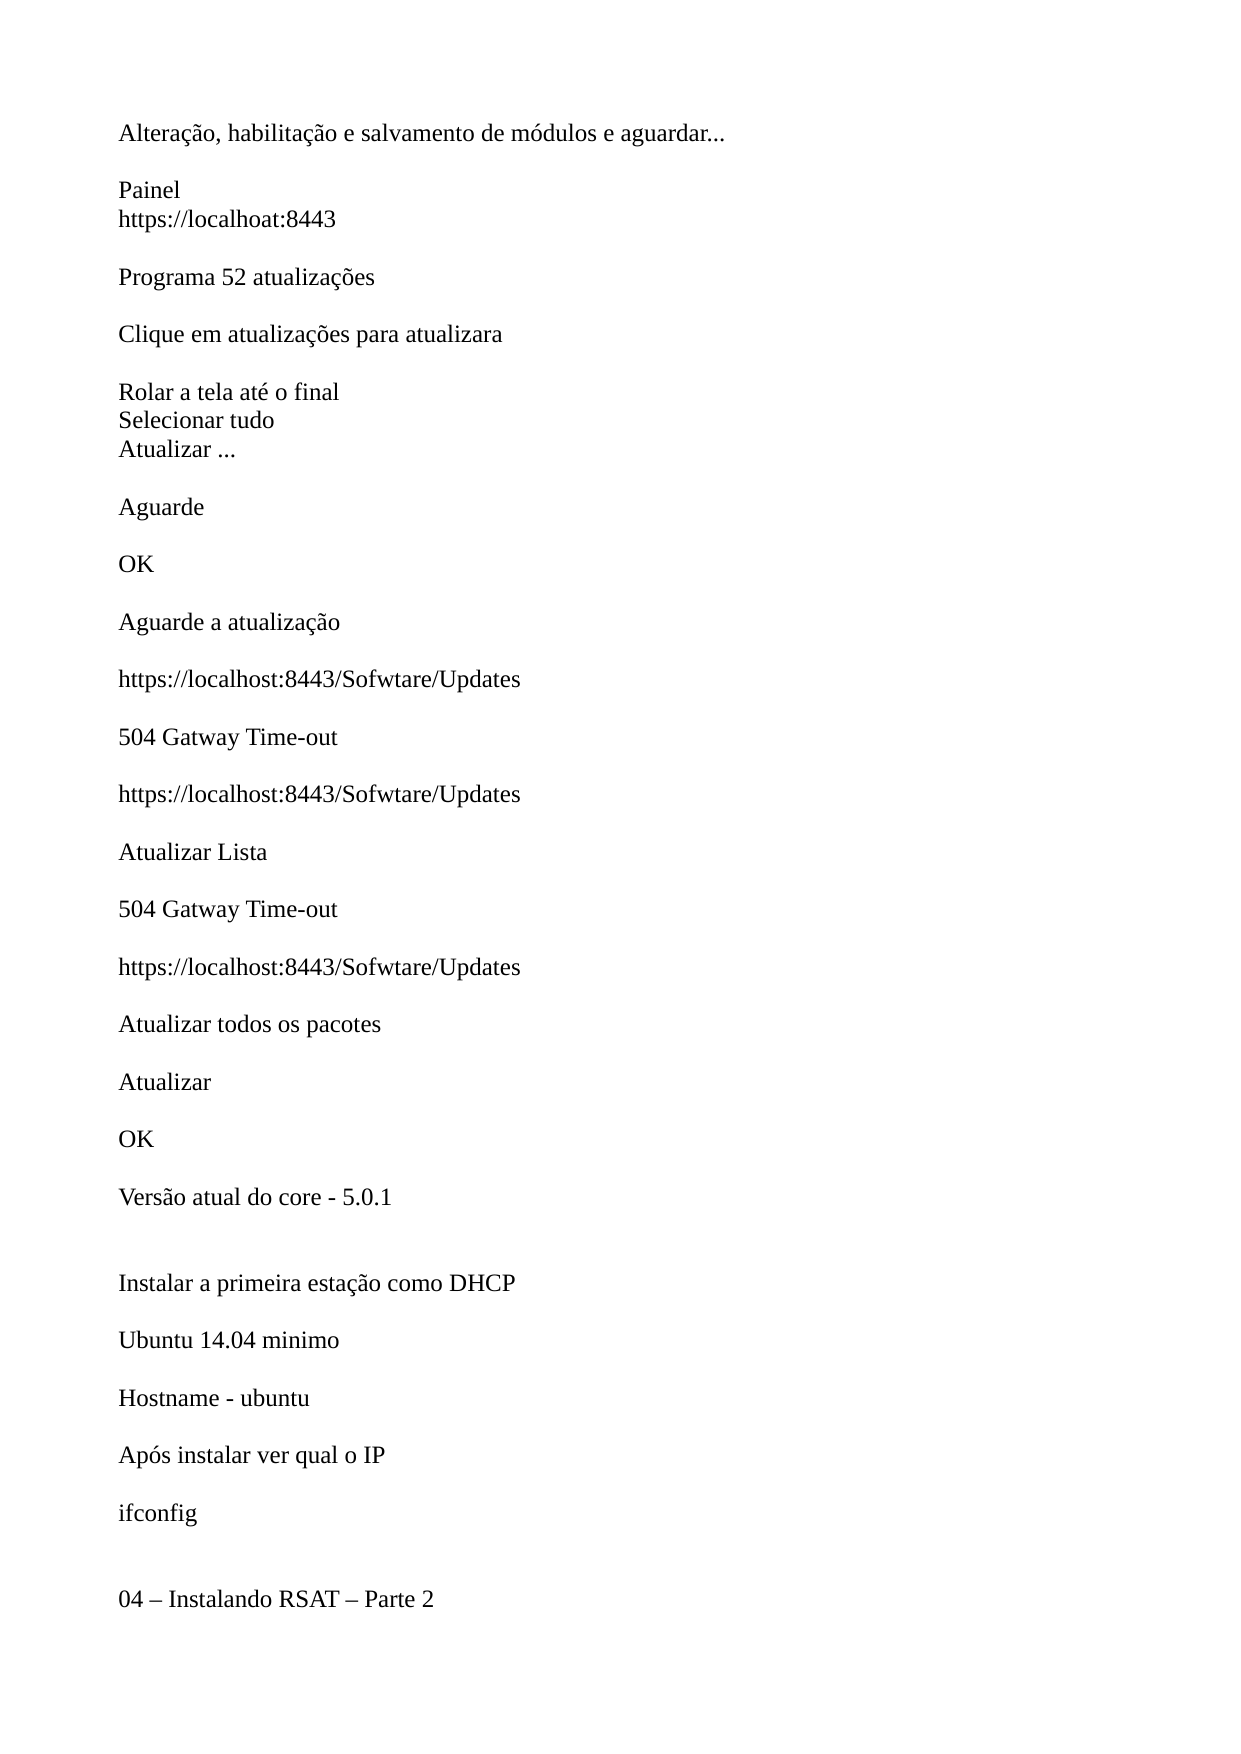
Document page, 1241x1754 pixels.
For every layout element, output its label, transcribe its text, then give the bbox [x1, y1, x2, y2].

text 04 – Instalando RSAT – Parte 2 [118, 1584, 1122, 1613]
text https://localhost:8443/Sofwtare/Updates [118, 779, 1122, 808]
text OK [118, 549, 1122, 578]
text Selecionar tudo [118, 406, 1122, 434]
text OK [118, 1124, 1122, 1153]
text Programa 52 atualizações [118, 262, 1122, 291]
text Aguarde a atualização [118, 607, 1122, 636]
text Alteração, habilitação e salvamento de módulos e aguardar... [118, 118, 1122, 147]
text Hostname - ubuntu [118, 1383, 1122, 1412]
text https://localhost:8443/Sofwtare/Updates [118, 664, 1122, 693]
text Ubuntu 14.04 minimo [118, 1326, 1122, 1354]
text https://localhost:8443/Sofwtare/Updates [118, 952, 1122, 981]
text 504 Gatway Time-out [118, 722, 1122, 751]
text 504 Gatway Time-out [118, 894, 1122, 923]
text Painel [118, 176, 1122, 204]
text Rolar a tela até o final [118, 377, 1122, 406]
text Atualizar Lista [118, 837, 1122, 866]
text Após instalar ver qual o IP [118, 1441, 1122, 1469]
text Aguarde [118, 492, 1122, 521]
text Atualizar ... [118, 434, 1122, 463]
text Versão atual do core - 5.0.1 [118, 1182, 1122, 1211]
text Clique em atualizações para atualizara [118, 319, 1122, 348]
text https://localhoat:8443 [118, 204, 1122, 233]
text ifconfig [118, 1498, 1122, 1527]
text Atualizar [118, 1067, 1122, 1096]
text Atualizar todos os pacotes [118, 1009, 1122, 1038]
text Instalar a primeira estação como DHCP [118, 1268, 1122, 1297]
